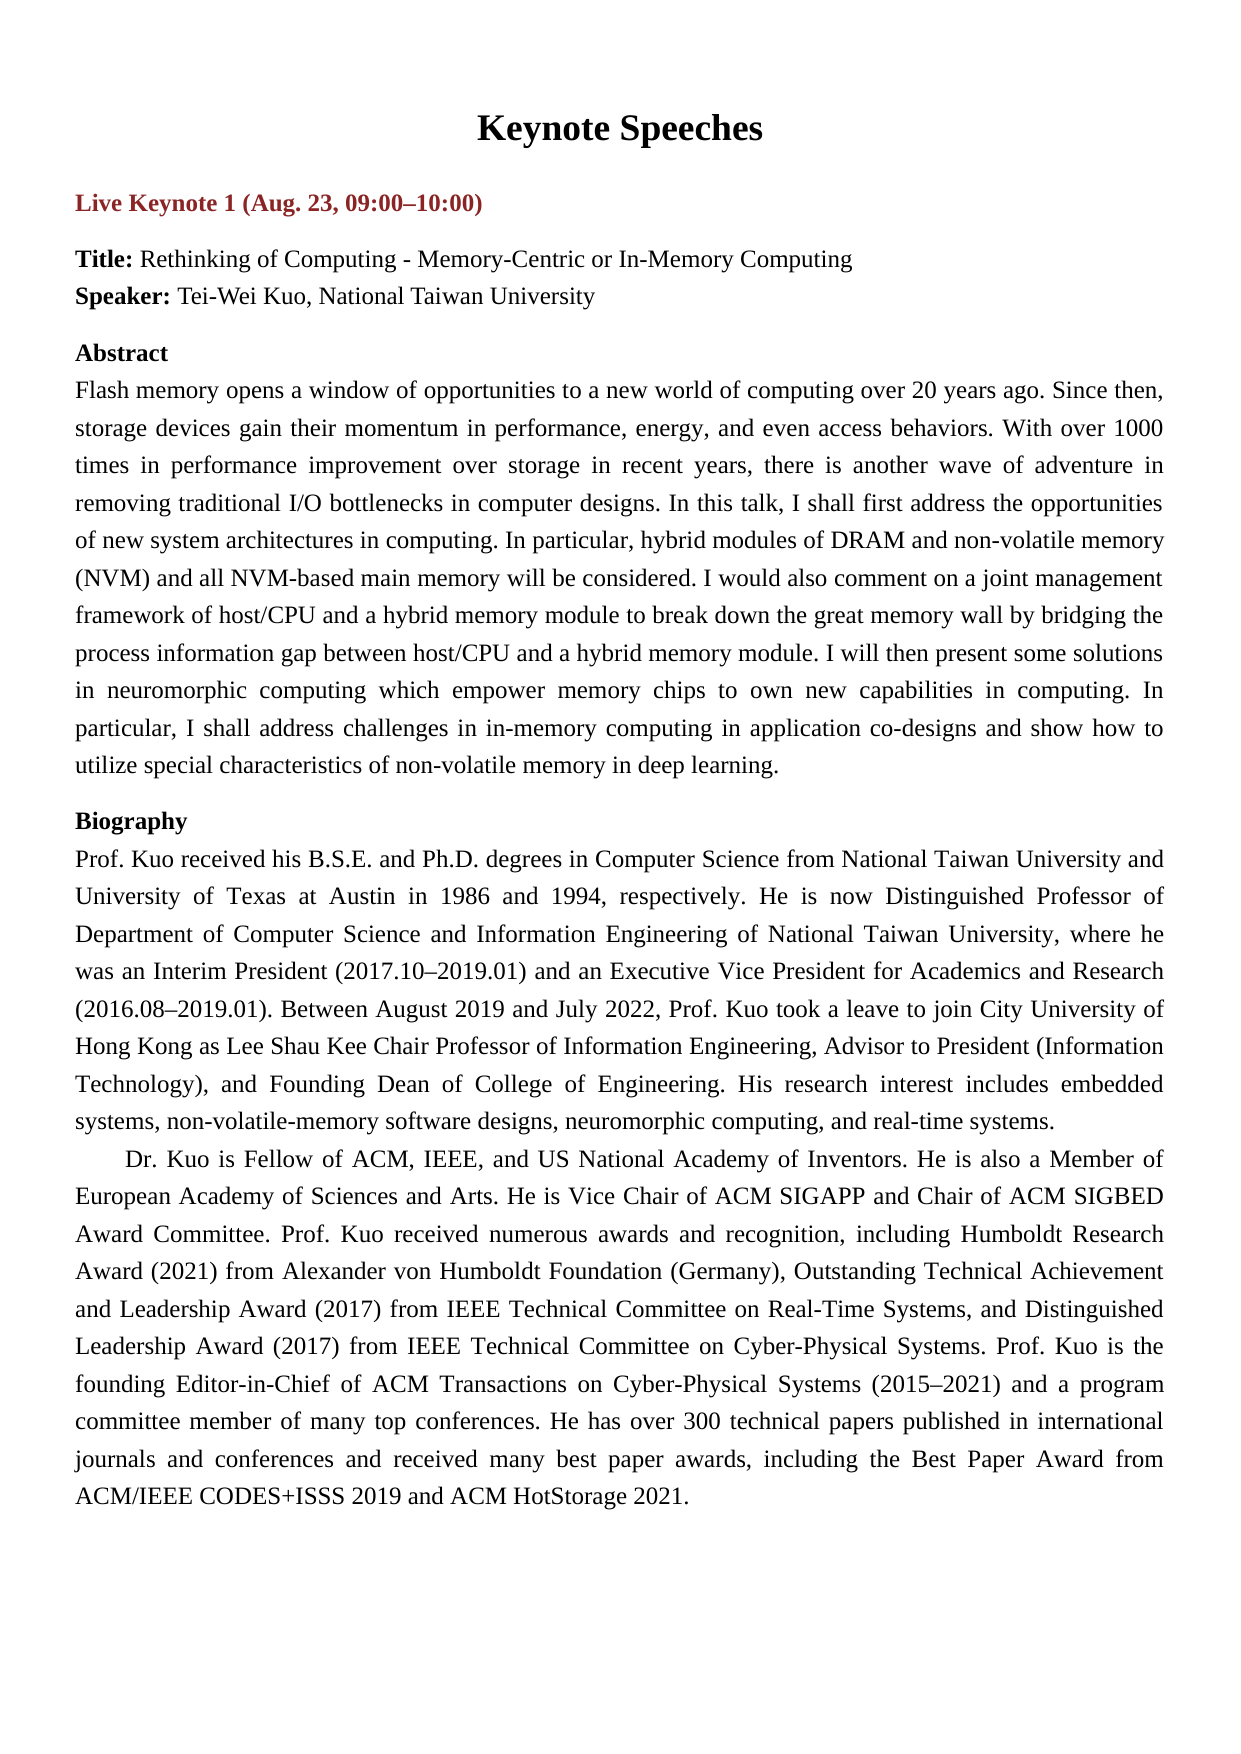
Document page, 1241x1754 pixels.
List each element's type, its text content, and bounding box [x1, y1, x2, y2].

text Live Keynote 1 (Aug. 23, 09:00–10:00) [75, 183, 1165, 221]
text Flash memory opens a window of opportunities to a new world of computing over 20 years ago. Since then, storage devices gain their momentum in performance, energy, and even access behaviors. With over 1000 times in performance improvement over storage in recent years, there is another wave of adventure in removing traditional I/O bottlenecks in computer designs. In this talk, I shall first address the opportunities of new system architectures in computing. In particular, hybrid modules of DRAM and non-volatile memory (NVM) and all NVM-based main memory will be considered. I would also comment on a joint management framework of host/CPU and a hybrid memory module to break down the great memory wall by bridging the process information gap between host/CPU and a hybrid memory module. I will then present some solutions in neuromorphic computing which empower memory chips to own new capabilities in computing. In particular, I shall address challenges in in-memory computing in application co-designs and show how to utilize special characteristics of non-volatile memory in deep learning. [75, 371, 1165, 783]
text Title: Rethinking of Computing - Memory-Centric or In-Memory Computing [75, 239, 1165, 277]
text Prof. Kuo received his B.S.E. and Ph.D. degrees in Computer Science from National Taiwan University and University of Texas at Austin in 1986 and 1994, respectively. He is now Distinguished Professor of Department of Computer Science and Information Engineering of National Taiwan University, where he was an Interim President (2017.10–2019.01) and an Executive Vice President for Academics and Research (2016.08–2019.01). Between August 2019 and July 2022, Prof. Kuo took a leave to join City University of Hong Kong as Lee Shau Kee Chair Professor of Information Engineering, Advisor to President (Information Technology), and Founding Dean of College of Engineering. His research interest includes embedded systems, non-volatile-memory software designs, neuromorphic computing, and real-time systems. [75, 839, 1165, 1139]
text Dr. Kuo is Fellow of ACM, IEEE, and US National Academy of Inventors. He is also a Member of European Academy of Sciences and Arts. He is Vice Chair of ACM SIGAPP and Chair of ACM SIGBED Award Committee. Prof. Kuo received numerous awards and recognition, including Humboldt Research Award (2021) from Alexander von Humboldt Foundation (Germany), Outstanding Technical Achievement and Leadership Award (2017) from IEEE Technical Committee on Real-Time Systems, and Distinguished Leadership Award (2017) from IEEE Technical Committee on Cyber-Physical Systems. Prof. Kuo is the founding Editor-in-Chief of ACM Transactions on Cyber-Physical Systems (2015–2021) and a program committee member of many top conferences. He has over 300 technical papers published in international journals and conferences and received many best paper awards, including the Best Paper Award from ACM/IEEE CODES+ISSS 2019 and ACM HotStorage 2021. [75, 1139, 1165, 1514]
subtitle Keynote Speeches [75, 89, 1165, 164]
text Abstract [75, 333, 1165, 371]
text Speaker: Tei-Wei Kuo, National Taiwan University [75, 277, 1165, 314]
text Biography [75, 802, 1165, 839]
